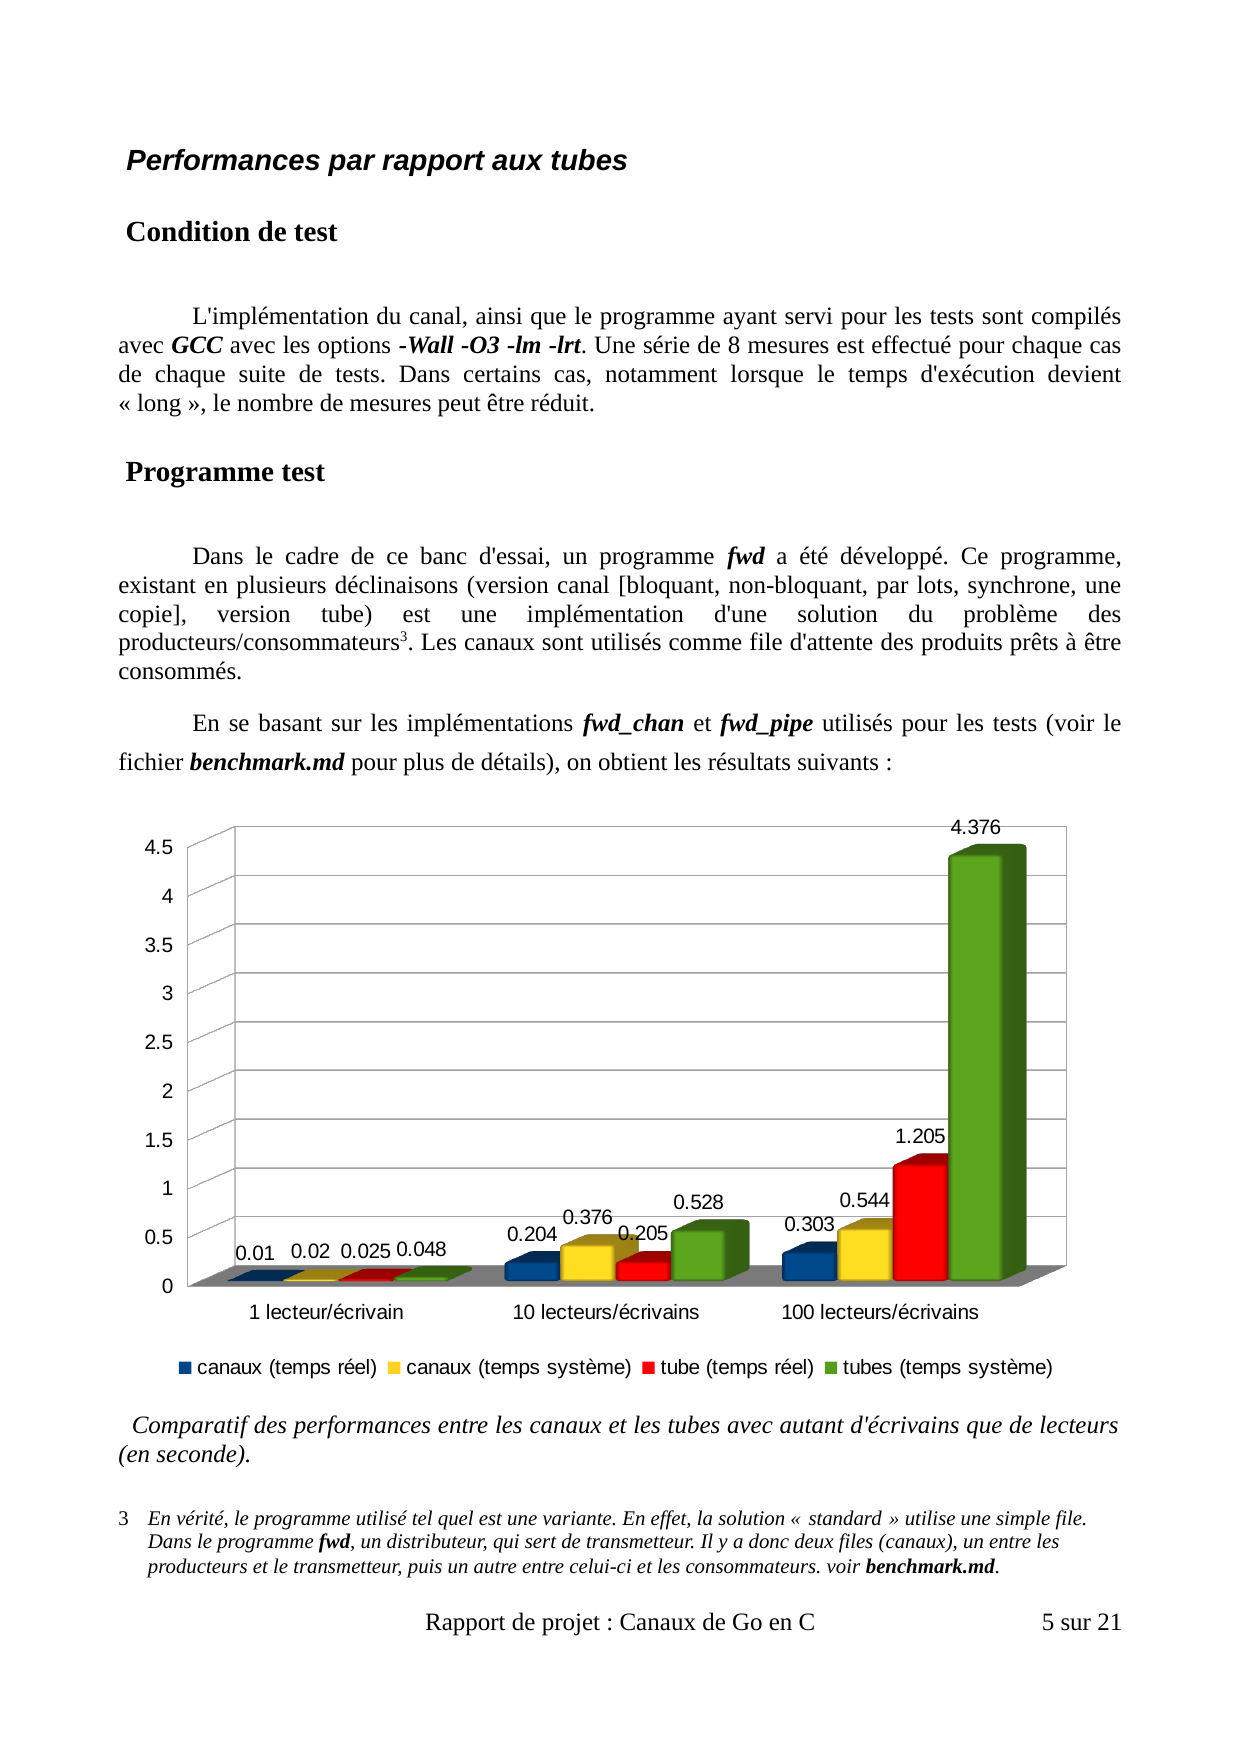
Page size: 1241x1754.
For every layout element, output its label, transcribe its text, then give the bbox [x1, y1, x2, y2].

text Comparatif des performances entre les canaux et les tubes avec autant d'écrivains que de lecteurs (en seconde). [118, 801, 1122, 1468]
text En vérité, le programme utilisé tel quel est une variante. En effet, la solution « standard » utilise une simple file. Dans le programme fwd, un distributeur, qui sert de transmetteur. Il y a donc deux files (canaux), un entre les producteurs et le transmetteur, puis un autre entre celui-ci et les consommateurs. voir benchmark.md. [118, 1505, 1122, 1578]
subtitle Condition de test [118, 214, 1122, 248]
subtitle Performances par rapport aux tubes [118, 143, 1122, 177]
text Dans le cadre de ce banc d'essai, un programme fwd a été développé. Ce programme, existant en plusieurs déclinaisons (version canal [bloquant, non-bloquant, par lots, synchrone, une copie], version tube) est une implémentation d'une solution du problème des producteurs/consommateurs. Les canaux sont utilisés comme file d'attente des produits prêts à être consommés. [118, 541, 1122, 685]
text L'implémentation du canal, ainsi que le programme ayant servi pour les tests sont compilés avec GCC avec les options -Wall -O3 -lm -lrt. Une série de 8 mesures est effectué pour chaque cas de chaque suite de tests. Dans certains cas, notamment lorsque le temps d'exécution devient « long », le nombre de mesures peut être réduit. [118, 301, 1122, 416]
text En se basant sur les implémentations fwd_chan et fwd_pipe utilisés pour les tests (voir le fichier benchmark.md pour plus de détails), on obtient les résultats suivants : [118, 697, 1122, 776]
subtitle Programme test [118, 454, 1122, 487]
